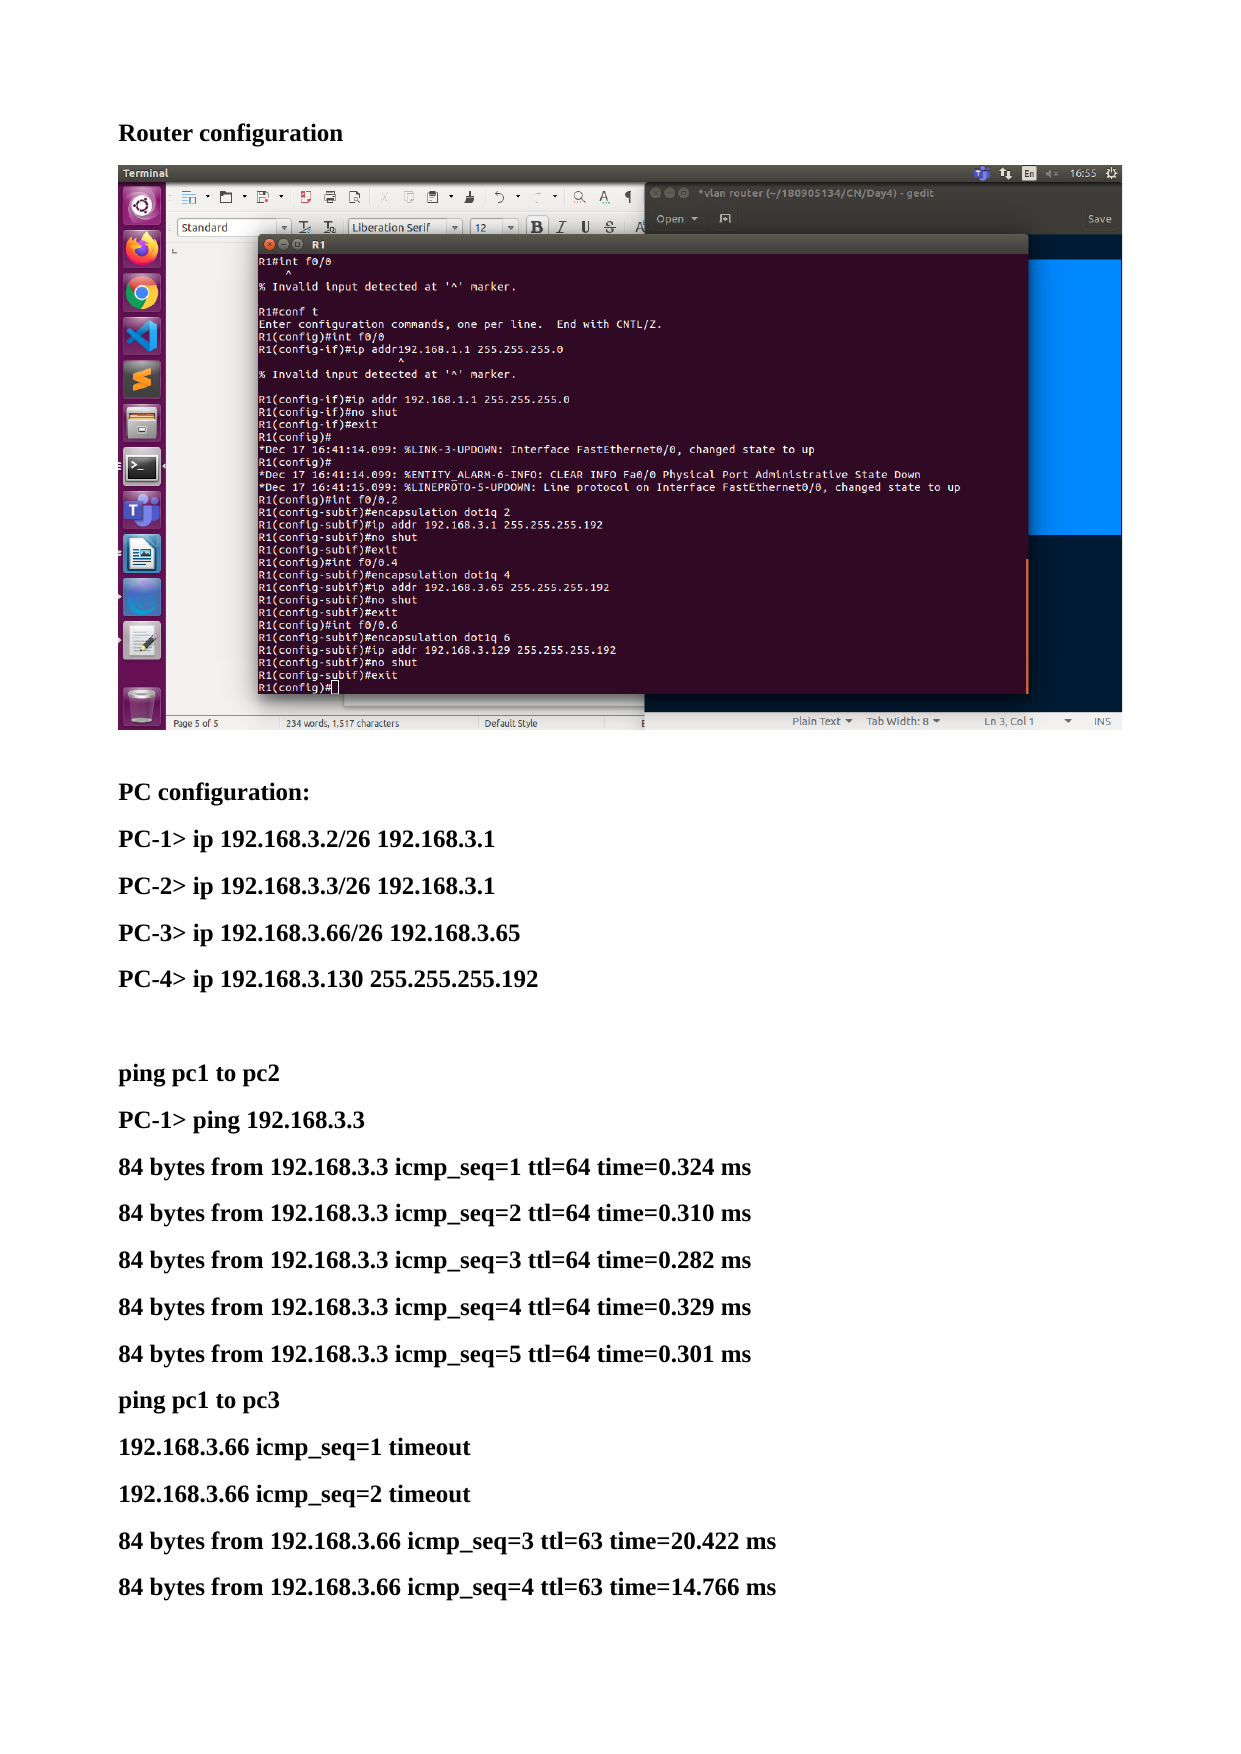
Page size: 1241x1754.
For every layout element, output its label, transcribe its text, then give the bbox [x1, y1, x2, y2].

text ping pc1 to pc2 [118, 1058, 1122, 1087]
text 192.168.3.66 icmp_seq=1 timeout [118, 1432, 1122, 1461]
text 192.168.3.66 icmp_seq=2 timeout [118, 1479, 1122, 1508]
text Router configuration [118, 118, 1122, 147]
text 84 bytes from 192.168.3.3 icmp_seq=4 ttl=64 time=0.329 ms [118, 1292, 1122, 1321]
text PC-1> ip 192.168.3.2/26 192.168.3.1 [118, 824, 1122, 853]
text ping pc1 to pc3 [118, 1385, 1122, 1414]
picture [118, 165, 1123, 730]
text 84 bytes from 192.168.3.3 icmp_seq=5 ttl=64 time=0.301 ms [118, 1339, 1122, 1367]
text PC-2> ip 192.168.3.3/26 192.168.3.1 [118, 871, 1122, 900]
text 84 bytes from 192.168.3.3 icmp_seq=3 ttl=64 time=0.282 ms [118, 1245, 1122, 1274]
text 84 bytes from 192.168.3.66 icmp_seq=4 ttl=63 time=14.766 ms [118, 1572, 1122, 1601]
text 84 bytes from 192.168.3.3 icmp_seq=1 ttl=64 time=0.324 ms [118, 1152, 1122, 1180]
text PC-1> ping 192.168.3.3 [118, 1105, 1122, 1133]
text 84 bytes from 192.168.3.3 icmp_seq=2 ttl=64 time=0.310 ms [118, 1198, 1122, 1227]
text PC-4> ip 192.168.3.130 255.255.255.192 [118, 964, 1122, 993]
text PC-3> ip 192.168.3.66/26 192.168.3.65 [118, 918, 1122, 946]
text 84 bytes from 192.168.3.66 icmp_seq=3 ttl=63 time=20.422 ms [118, 1526, 1122, 1554]
text PC configuration: [118, 777, 1122, 806]
